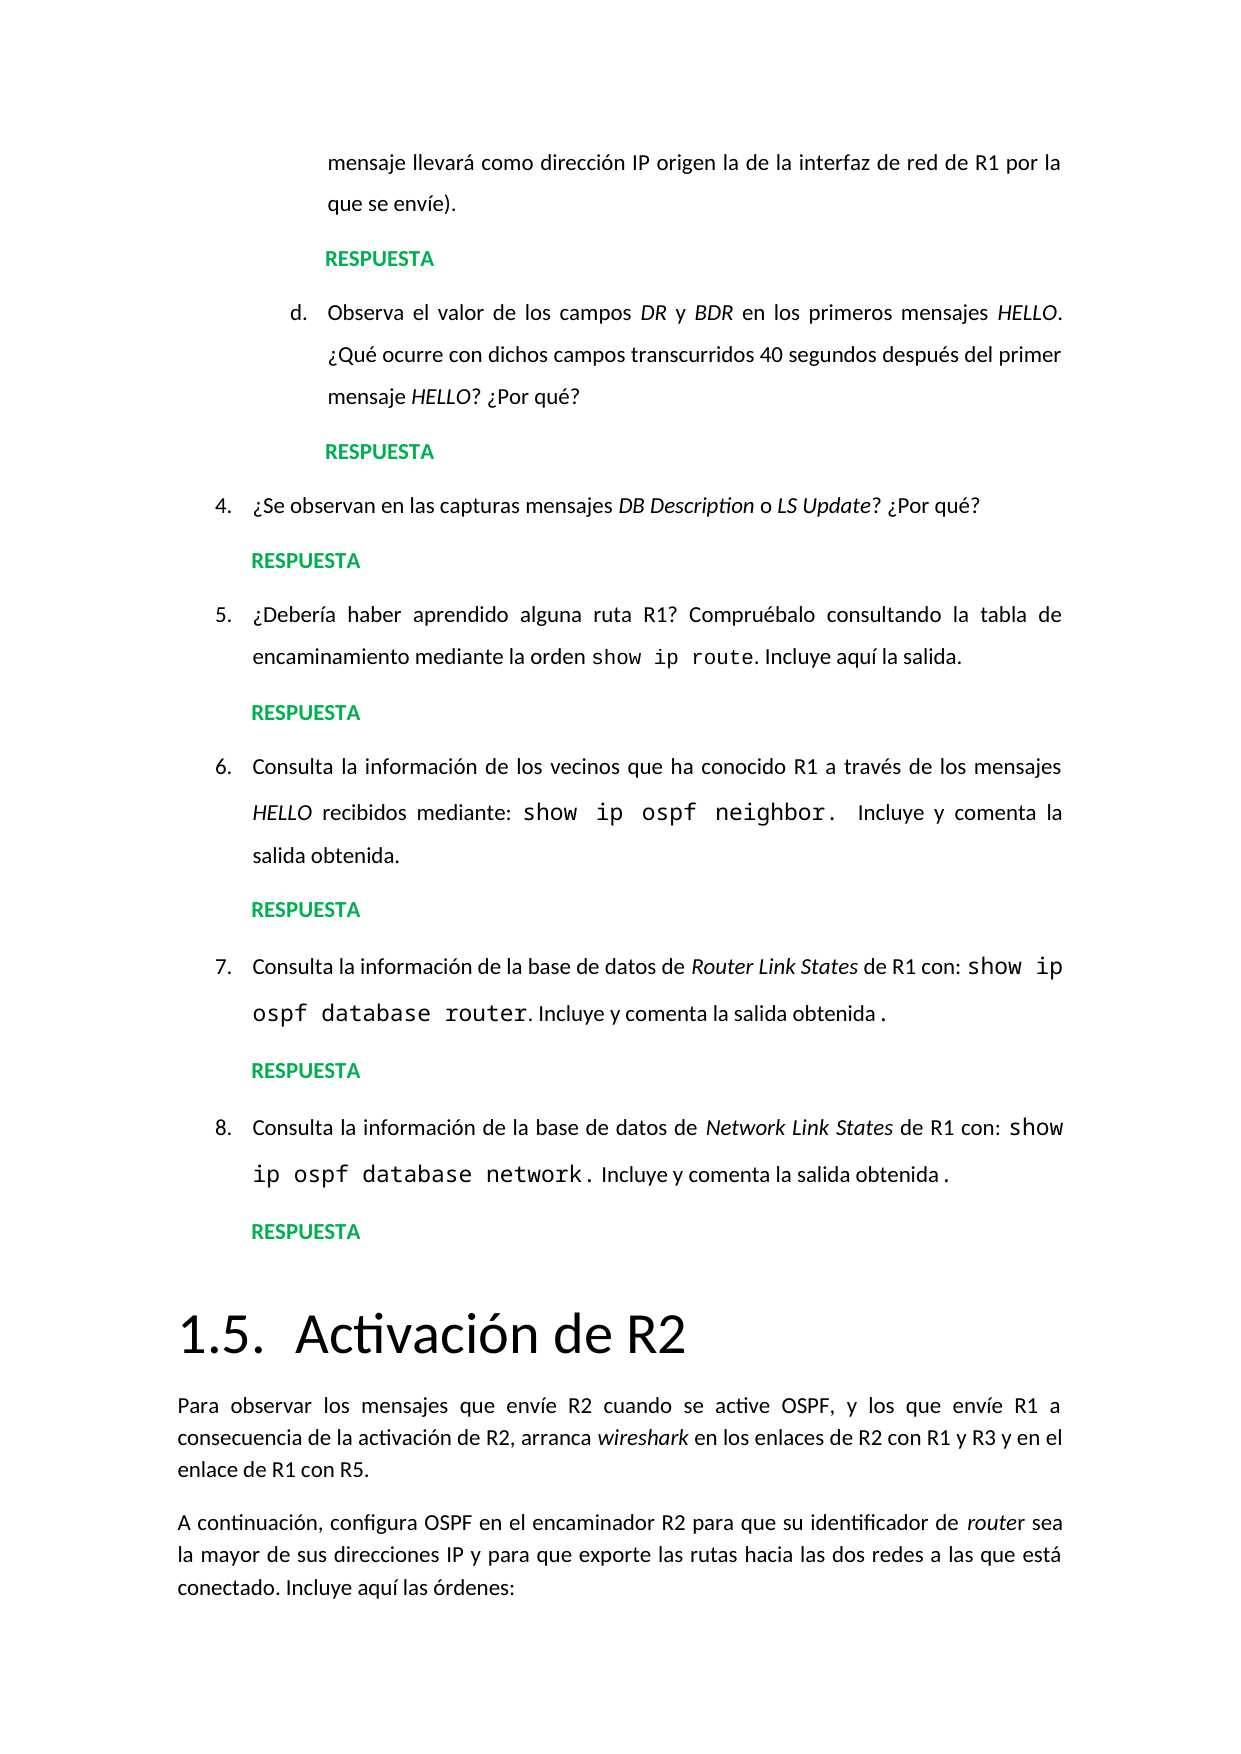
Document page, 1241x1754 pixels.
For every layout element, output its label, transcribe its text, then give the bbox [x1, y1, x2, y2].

list Consulta la información de la base de datos de Network Link States de R1 con: show ip ospf database network. Incluye y comenta la salida obtenida. [215, 1111, 1063, 1189]
text RESPUESTA [251, 1217, 1063, 1245]
list Consulta la información de los vecinos que ha conocido R1 a través de los mensajes HELLO recibidos mediante: show ip ospf neighbor. Incluye y comenta la salida obtenida. [215, 752, 1063, 869]
text Para observar los mensajes que envíe R2 cuando se active OSPF, y los que envíe R1 a consecuencia de la activación de R2, arranca wireshark en los enlaces de R2 con R1 y R3 y en el enlace de R1 con R5. [177, 1391, 1063, 1483]
list ¿Debería haber aprendido alguna ruta R1? Compruébalo consultando la tabla de encaminamiento mediante la orden show ip route. Incluye aquí la salida. [215, 600, 1063, 671]
list mensaje llevará como dirección IP origen la de la interfaz de red de R1 por la que se envíe). [290, 148, 1063, 218]
text RESPUESTA [251, 896, 1063, 923]
text A continuación, configura OSPF en el encaminador R2 para que su identificador de router sea la mayor de sus direcciones IP y para que exporte las rutas hacia las dos redes a las que está conectado. Incluye aquí las órdenes: [177, 1508, 1063, 1601]
text RESPUESTA [325, 437, 1063, 465]
subtitle Activación de R2 [177, 1296, 1063, 1368]
list Consulta la información de la base de datos de Router Link States de R1 con: show ip ospf database router. Incluye y comenta la salida obtenida. [215, 950, 1063, 1028]
text RESPUESTA [251, 698, 1063, 726]
list Observa el valor de los campos DR y BDR en los primeros mensajes HELLO. ¿Qué ocurre con dichos campos transcurridos 40 segundos después del primer mensaje HELLO? ¿Por qué? [290, 298, 1063, 411]
list ¿Se observan en las capturas mensajes DB Description o LS Update? ¿Por qué? [215, 491, 1063, 519]
text RESPUESTA [325, 244, 1063, 272]
text RESPUESTA [251, 546, 1063, 574]
text RESPUESTA [251, 1056, 1063, 1084]
